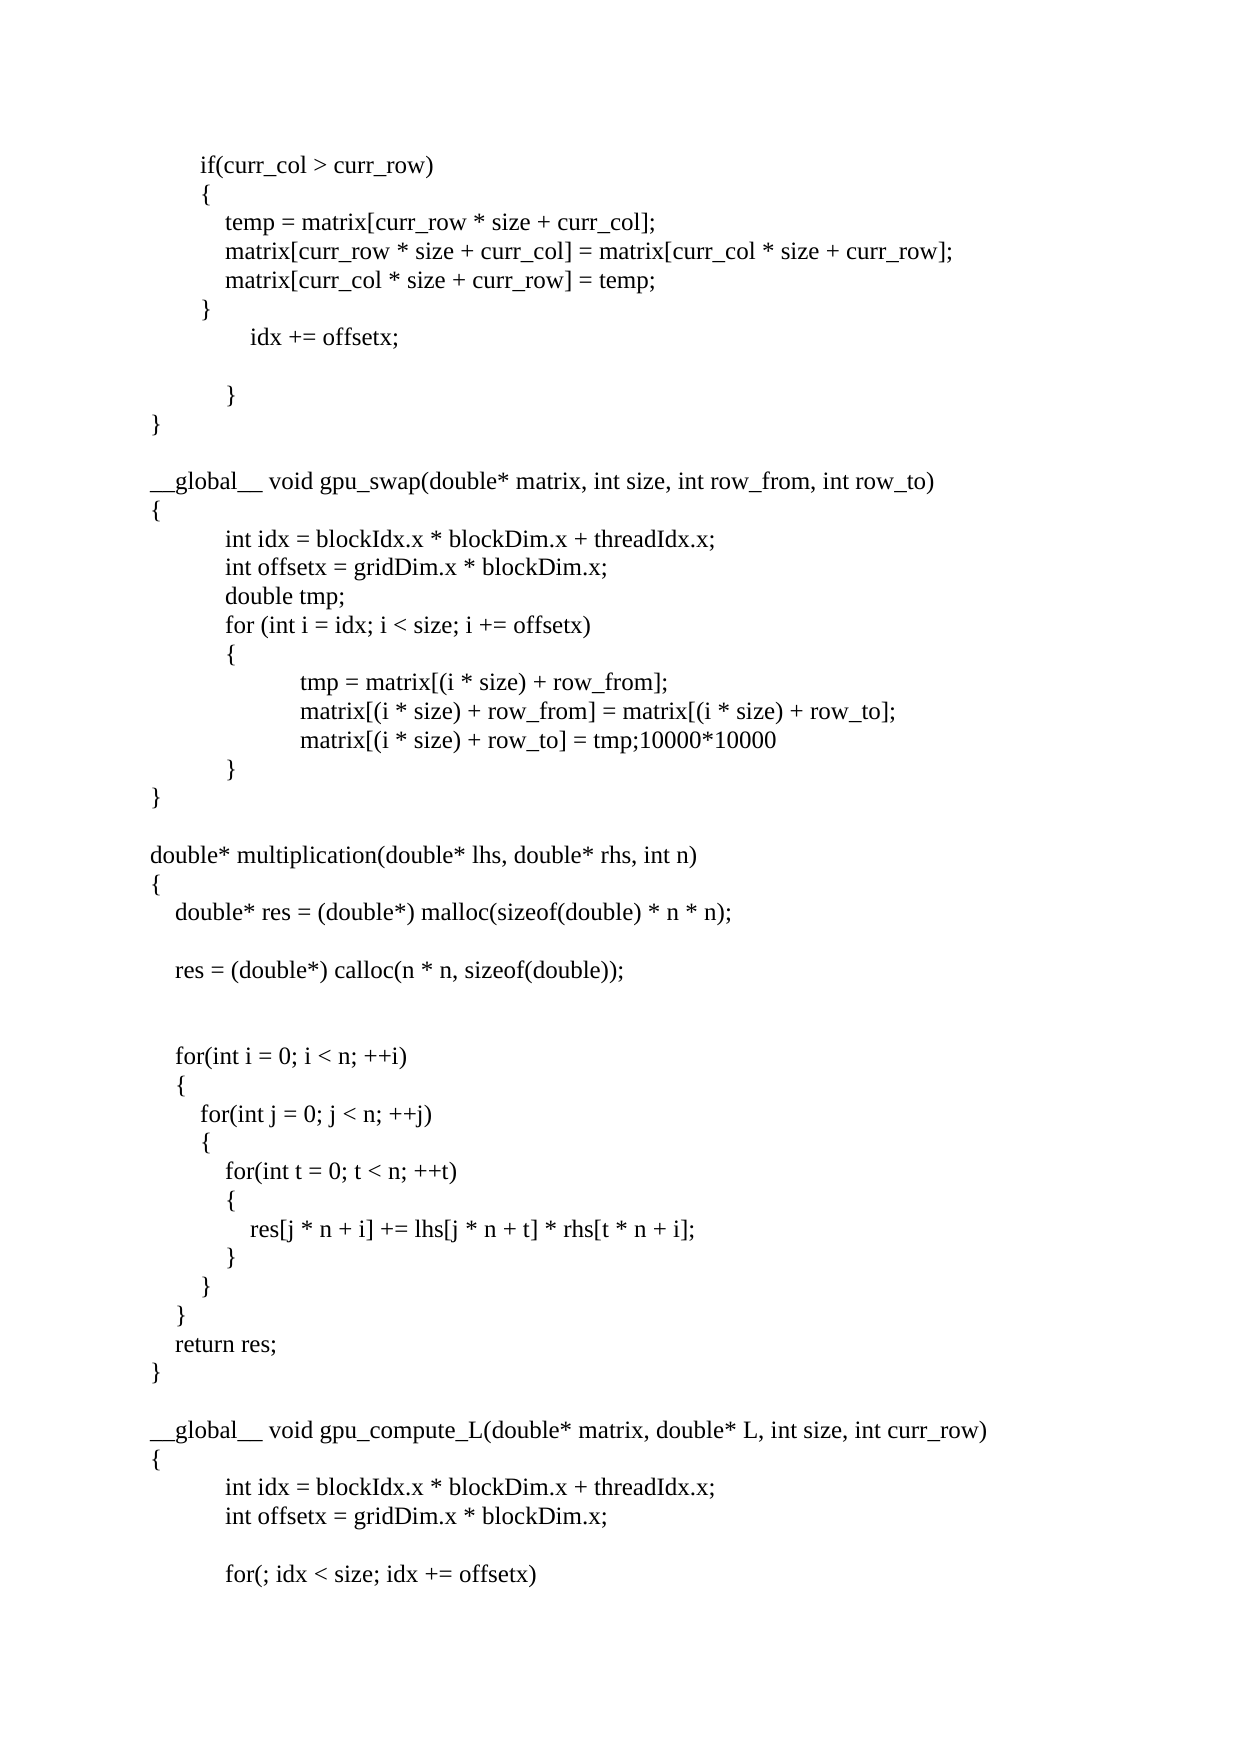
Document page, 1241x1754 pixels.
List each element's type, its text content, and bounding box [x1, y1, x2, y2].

text double tmp; [150, 581, 1090, 610]
text } [150, 380, 1090, 409]
text { [150, 179, 1090, 207]
text for(; idx < size; idx += offsetx) [150, 1559, 1090, 1587]
text res = (double*) calloc(n * n, sizeof(double)); [150, 955, 1090, 984]
text res[j * n + i] += lhs[j * n + t] * rhs[t * n + i]; [150, 1214, 1090, 1242]
text } [150, 1300, 1090, 1329]
text for(int i = 0; i < n; ++i) [150, 1041, 1090, 1070]
text for(int t = 0; t < n; ++t) [150, 1156, 1090, 1185]
text { [150, 495, 1090, 524]
text int idx = blockIdx.x * blockDim.x + threadIdx.x; [150, 1472, 1090, 1501]
text } [150, 1357, 1090, 1386]
text } [150, 1271, 1090, 1300]
text __global__ void gpu_swap(double* matrix, int size, int row_from, int row_to) [150, 466, 1090, 495]
text { [150, 869, 1090, 897]
text for(int j = 0; j < n; ++j) [150, 1099, 1090, 1127]
text matrix[curr_row * size + curr_col] = matrix[curr_col * size + curr_row]; [150, 236, 1090, 265]
text } [150, 754, 1090, 782]
text { [150, 639, 1090, 667]
text matrix[(i * size) + row_from] = matrix[(i * size) + row_to]; [150, 696, 1090, 725]
text } [150, 294, 1090, 322]
text matrix[curr_col * size + curr_row] = temp; [150, 265, 1090, 294]
text matrix[(i * size) + row_to] = tmp;10000*10000 [150, 725, 1090, 754]
text { [150, 1127, 1090, 1156]
text int offsetx = gridDim.x * blockDim.x; [150, 552, 1090, 581]
text if(curr_col > curr_row) [150, 150, 1090, 179]
text } [150, 1242, 1090, 1271]
text { [150, 1070, 1090, 1099]
text { [150, 1185, 1090, 1214]
text return res; [150, 1329, 1090, 1357]
text { [150, 1444, 1090, 1472]
text } [150, 782, 1090, 811]
text for (int i = idx; i < size; i += offsetx) [150, 610, 1090, 639]
text temp = matrix[curr_row * size + curr_col]; [150, 207, 1090, 236]
text double* multiplication(double* lhs, double* rhs, int n) [150, 840, 1090, 869]
text int offsetx = gridDim.x * blockDim.x; [150, 1501, 1090, 1530]
text int idx = blockIdx.x * blockDim.x + threadIdx.x; [150, 524, 1090, 552]
text tmp = matrix[(i * size) + row_from]; [150, 667, 1090, 696]
text __global__ void gpu_compute_L(double* matrix, double* L, int size, int curr_row) [150, 1415, 1090, 1444]
text double* res = (double*) malloc(sizeof(double) * n * n); [150, 897, 1090, 926]
text } [150, 409, 1090, 437]
text idx += offsetx; [150, 322, 1090, 351]
